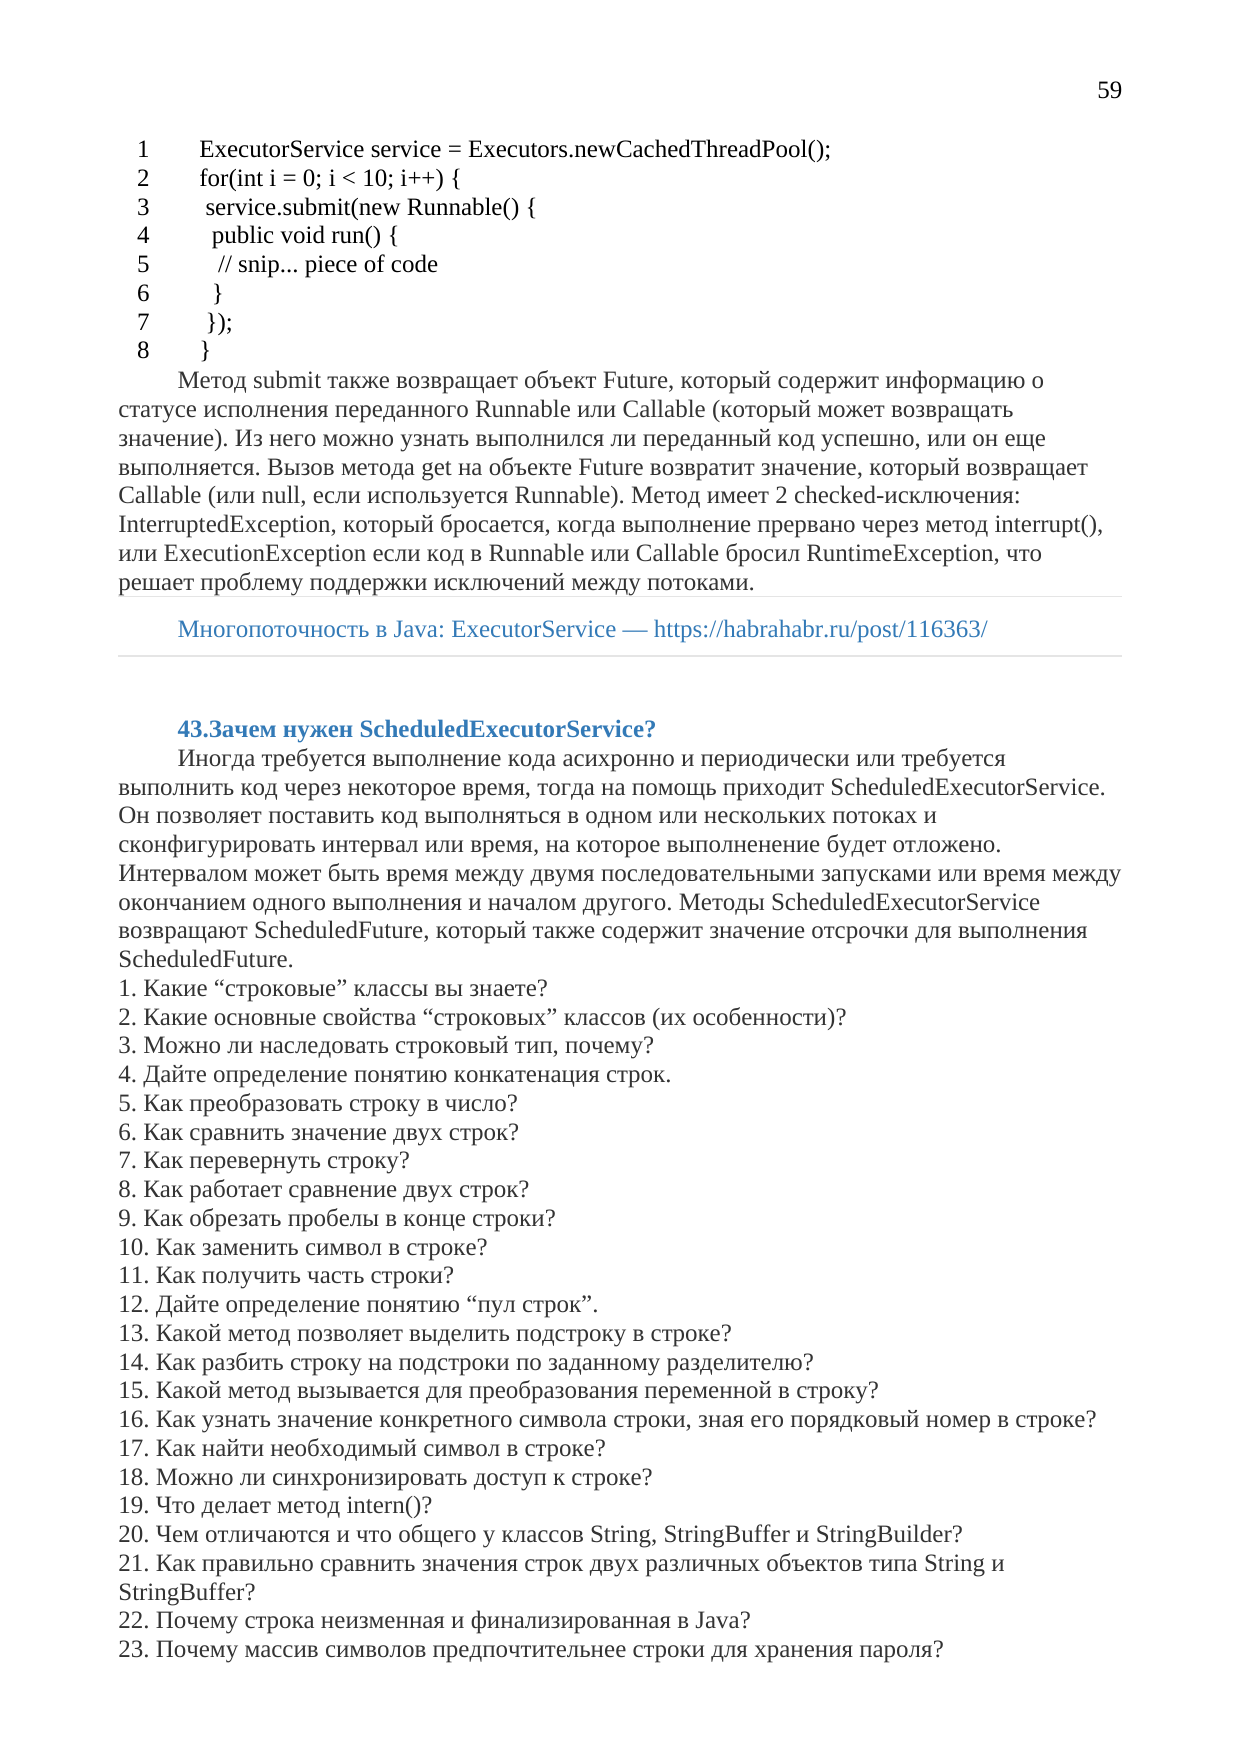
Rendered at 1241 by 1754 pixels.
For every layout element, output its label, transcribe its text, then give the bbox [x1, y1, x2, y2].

subtitle Многопоточность в Java: ExecutorService — https://habrahabr.ru/post/116363/ [118, 597, 1122, 655]
text Метод submit также возвращает объект Future, который содержит информацию о статусе исполнения переданного Runnable или Callable (который может возвращать значение). Из него можно узнать выполнился ли переданный код успешно, или он еще выполняется. Вызов метода get на объекте Future возвратит значение, который возвращает Callable (или null, если используется Runnable). Метод имеет 2 checked-исключения: InterruptedException, который бросается, когда выполнение прервано через метод interrupt(), или ExecutionException если код в Runnable или Callable бросил RuntimeException, что решает проблему поддержки исключений между потоками. [118, 366, 1122, 596]
text 1. Какие “строковые” классы вы знаете? 2. Какие основные свойства “строковых” классов (их особенности)? 3. Можно ли наследовать строковый тип, почему? 4. Дайте определение понятию конкатенация строк. 5. Как преобразовать строку в число? 6. Как сравнить значение двух строк? 7. Как перевернуть строку? 8. Как работает сравнение двух строк? 9. Как обрезать пробелы в конце строки? 10. Как заменить символ в строке? 11. Как получить часть строки? 12. Дайте определение понятию “пул строк”. 13. Какой метод позволяет выделить подстроку в строке? 14. Как разбить строку на подстроки по заданному разделителю? 15. Какой метод вызывается для преобразования переменной в строку? 16. Как узнать значение конкретного символа строки, зная его порядковый номер в строке? 17. Как найти необходимый символ в строке? 18. Можно ли синхронизировать доступ к строке? 19. Что делает метод intern()? 20. Чем отличаются и что общего у классов String, StringBuffer и StringBuilder? 21. Как правильно сравнить значения строк двух различных объектов типа String и StringBuffer? 22. Почему строка неизменная и финализированная в Java? 23. Почему массив символов предпочтительнее строки для хранения пароля? [118, 973, 1122, 1663]
table_header 1 2 3 4 5 6 7 8 [118, 133, 138, 366]
subtitle 43.Зачем нужен ScheduledExecutorService? [118, 714, 1122, 743]
text Иногда требуется выполнение кода асихронно и периодически или требуется выполнить код через некоторое время, тогда на помощь приходит ScheduledExecutorService. Он позволяет поставить код выполняться в одном или нескольких потоках и сконфигурировать интервал или время, на которое выполненение будет отложено. Интервалом может быть время между двумя последовательными запусками или время между окончанием одного выполнения и началом другого. Методы ScheduledExecutorService возвращают ScheduledFuture, который также содержит значение отсрочки для выполнения ScheduledFuture. [118, 743, 1122, 973]
table_header ExecutorService service = Executors.newCachedThreadPool(); for(int i = 0; i < 10; i++) { service.submit(new Runnable() { public void run() { // snip... piece of code } }); } [139, 133, 1131, 366]
